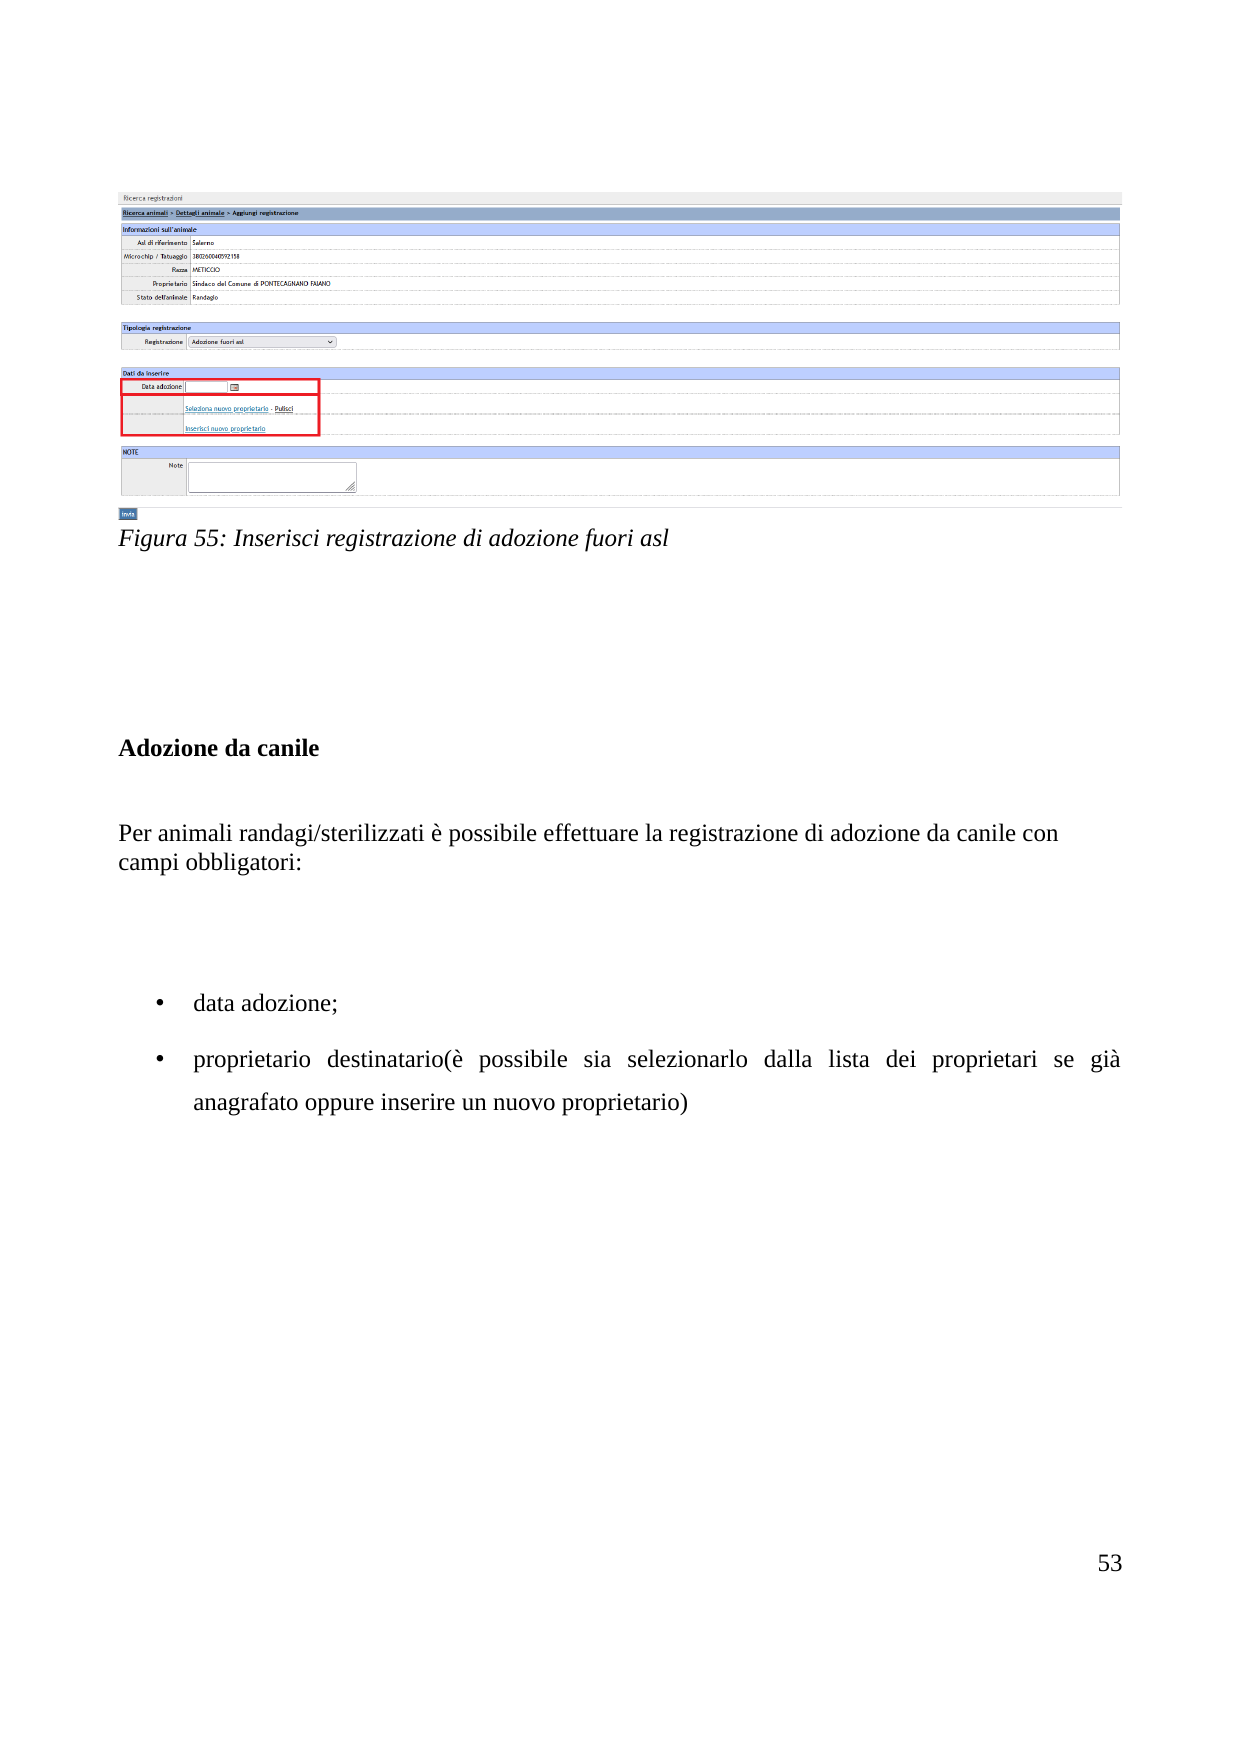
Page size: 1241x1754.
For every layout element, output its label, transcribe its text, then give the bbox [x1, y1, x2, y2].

text campi obbligatori: [118, 847, 1122, 875]
text Per animali randagi/sterilizzati è possibile effettuare la registrazione di adozione da canile con [118, 818, 1122, 847]
list proprietario destinatario(è possibile sia selezionarlo dalla lista dei proprietari se già anagrafato oppure inserire un nuovo proprietario) [156, 1044, 1122, 1116]
list data adozione; [156, 988, 1122, 1017]
text Figura 55: Inserisci registrazione di adozione fuori asl [118, 524, 1122, 552]
text Adozione da canile [118, 733, 1122, 762]
